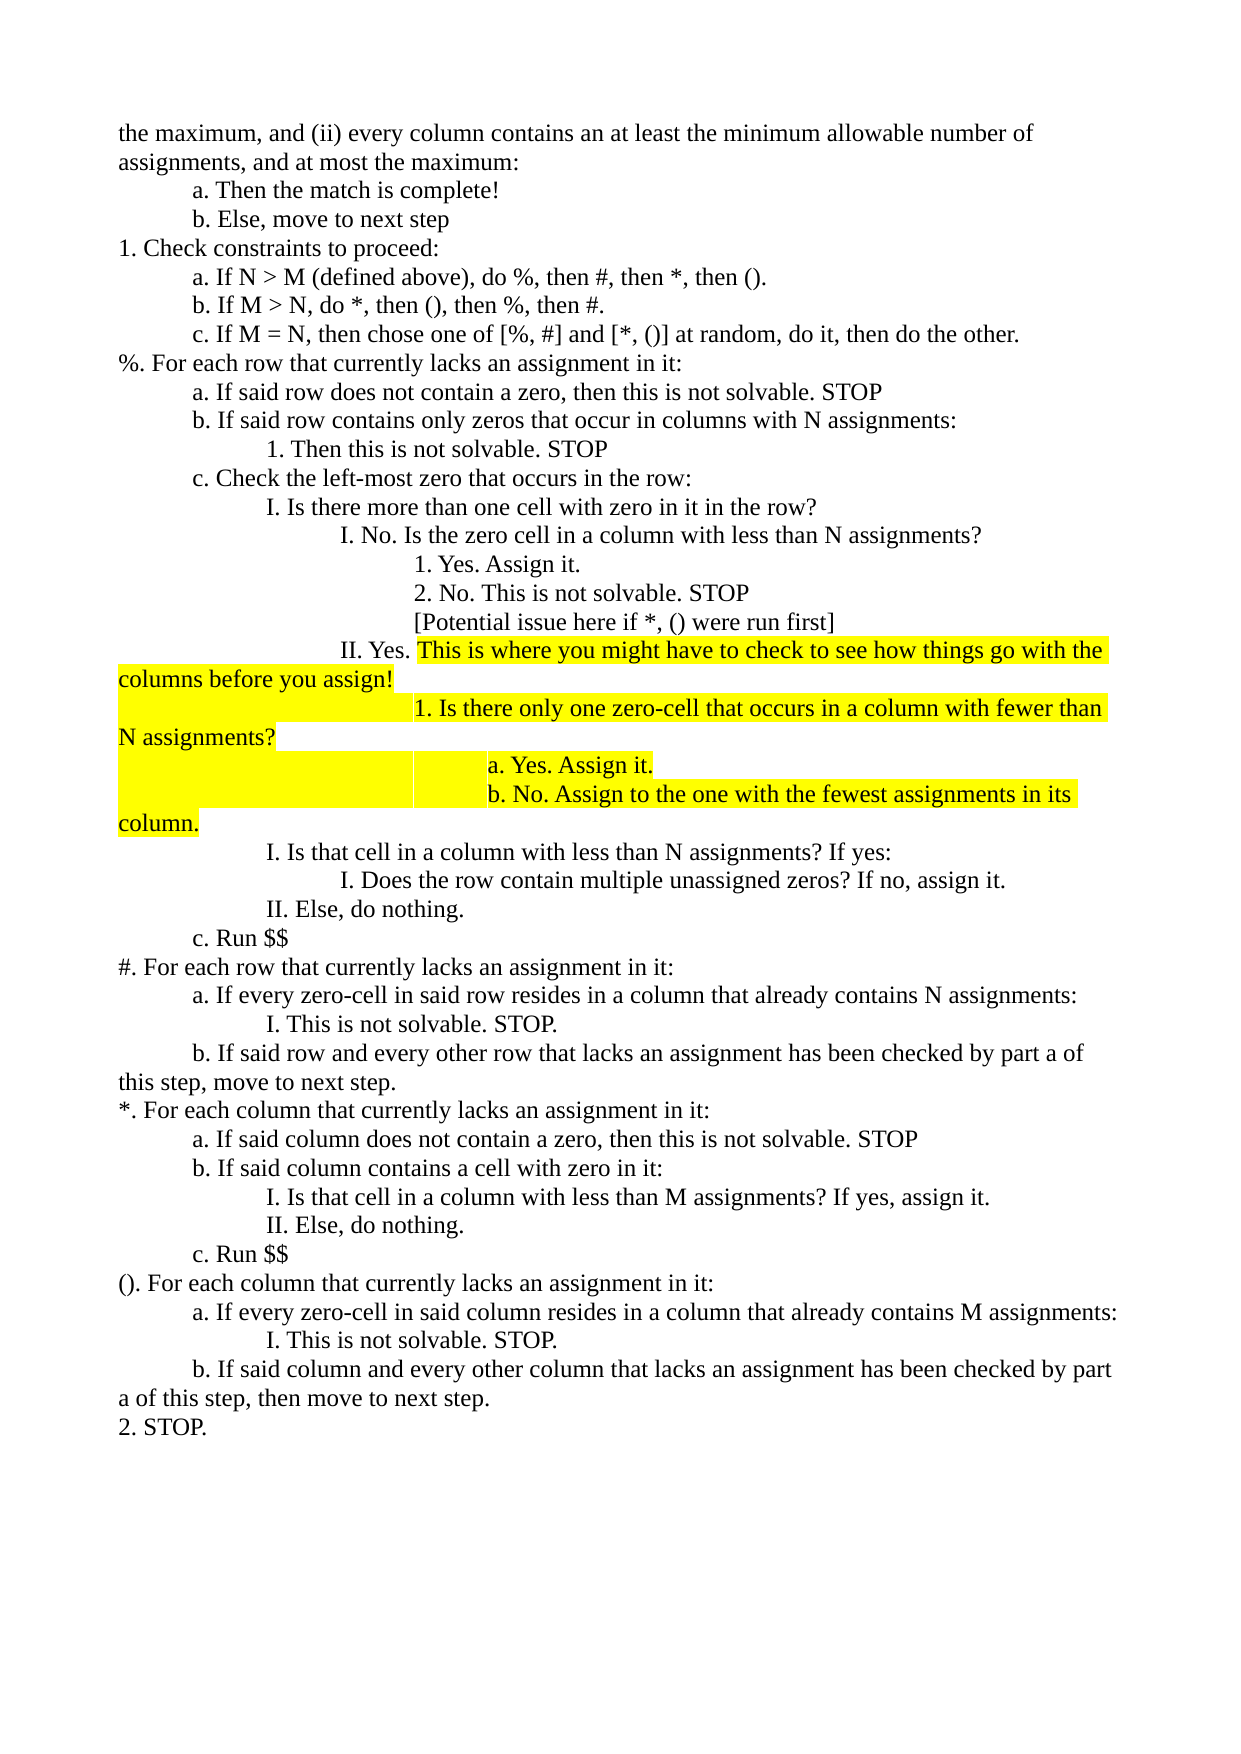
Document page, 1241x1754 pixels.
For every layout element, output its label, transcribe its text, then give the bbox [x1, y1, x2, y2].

text c. Check the left-most zero that occurs in the row: [118, 463, 1122, 492]
text [Potential issue here if *, () were run first] [118, 607, 1122, 636]
text b. If M > N, do *, then (), then %, then #. [118, 291, 1122, 319]
text II. Else, do nothing. [118, 894, 1122, 923]
text 1. Yes. Assign it. [118, 549, 1122, 578]
text I. No. Is the zero cell in a column with less than N assignments? [118, 521, 1122, 549]
text (). For each column that currently lacks an assignment in it: [118, 1268, 1122, 1297]
text a. Yes. Assign it. [118, 751, 1122, 779]
text 1. Is there only one zero-cell that occurs in a column with fewer than N assignments? [118, 693, 1122, 751]
text a. If every zero-cell in said row resides in a column that already contains N assignments: [118, 981, 1122, 1009]
text #. For each row that currently lacks an assignment in it: [118, 952, 1122, 981]
text I. Is there more than one cell with zero in it in the row? [118, 492, 1122, 521]
text a. If N > M (defined above), do %, then #, then *, then (). [118, 262, 1122, 291]
text 1. Then this is not solvable. STOP [118, 434, 1122, 463]
text I. This is not solvable. STOP. [118, 1326, 1122, 1354]
text b. If said column contains a cell with zero in it: [118, 1153, 1122, 1182]
text a. If every zero-cell in said column resides in a column that already contains M assignments: [118, 1297, 1122, 1326]
text %. For each row that currently lacks an assignment in it: [118, 348, 1122, 377]
text I. Does the row contain multiple unassigned zeros? If no, assign it. [118, 866, 1122, 894]
text b. If said row and every other row that lacks an assignment has been checked by part a of this step, move to next step. [118, 1038, 1122, 1096]
text II. Else, do nothing. [118, 1211, 1122, 1239]
text c. If M = N, then chose one of [%, #] and [*, ()] at random, do it, then do the other. [118, 319, 1122, 348]
text c. Run $$ [118, 1239, 1122, 1268]
text c. Run $$ [118, 923, 1122, 952]
text II. Yes. This is where you might have to check to see how things go with the columns before you assign! [118, 636, 1122, 693]
text I. Is that cell in a column with less than M assignments? If yes, assign it. [118, 1182, 1122, 1211]
text I. Is that cell in a column with less than N assignments? If yes: [118, 837, 1122, 866]
text a. Then the match is complete! [118, 176, 1122, 204]
text 2. STOP. [118, 1412, 1122, 1441]
text b. If said row contains only zeros that occur in columns with N assignments: [118, 406, 1122, 434]
text 1. Check constraints to proceed: [118, 233, 1122, 262]
text 2. No. This is not solvable. STOP [118, 578, 1122, 607]
text b. Else, move to next step [118, 204, 1122, 233]
text I. This is not solvable. STOP. [118, 1009, 1122, 1038]
text b. No. Assign to the one with the fewest assignments in its column. [118, 779, 1122, 837]
text a. If said column does not contain a zero, then this is not solvable. STOP [118, 1124, 1122, 1153]
text a. If said row does not contain a zero, then this is not solvable. STOP [118, 377, 1122, 406]
text *. For each column that currently lacks an assignment in it: [118, 1096, 1122, 1124]
text b. If said column and every other column that lacks an assignment has been checked by part a of this step, then move to next step. [118, 1354, 1122, 1412]
text the maximum, and (ii) every column contains an at least the minimum allowable number of assignments, and at most the maximum: [118, 118, 1122, 176]
